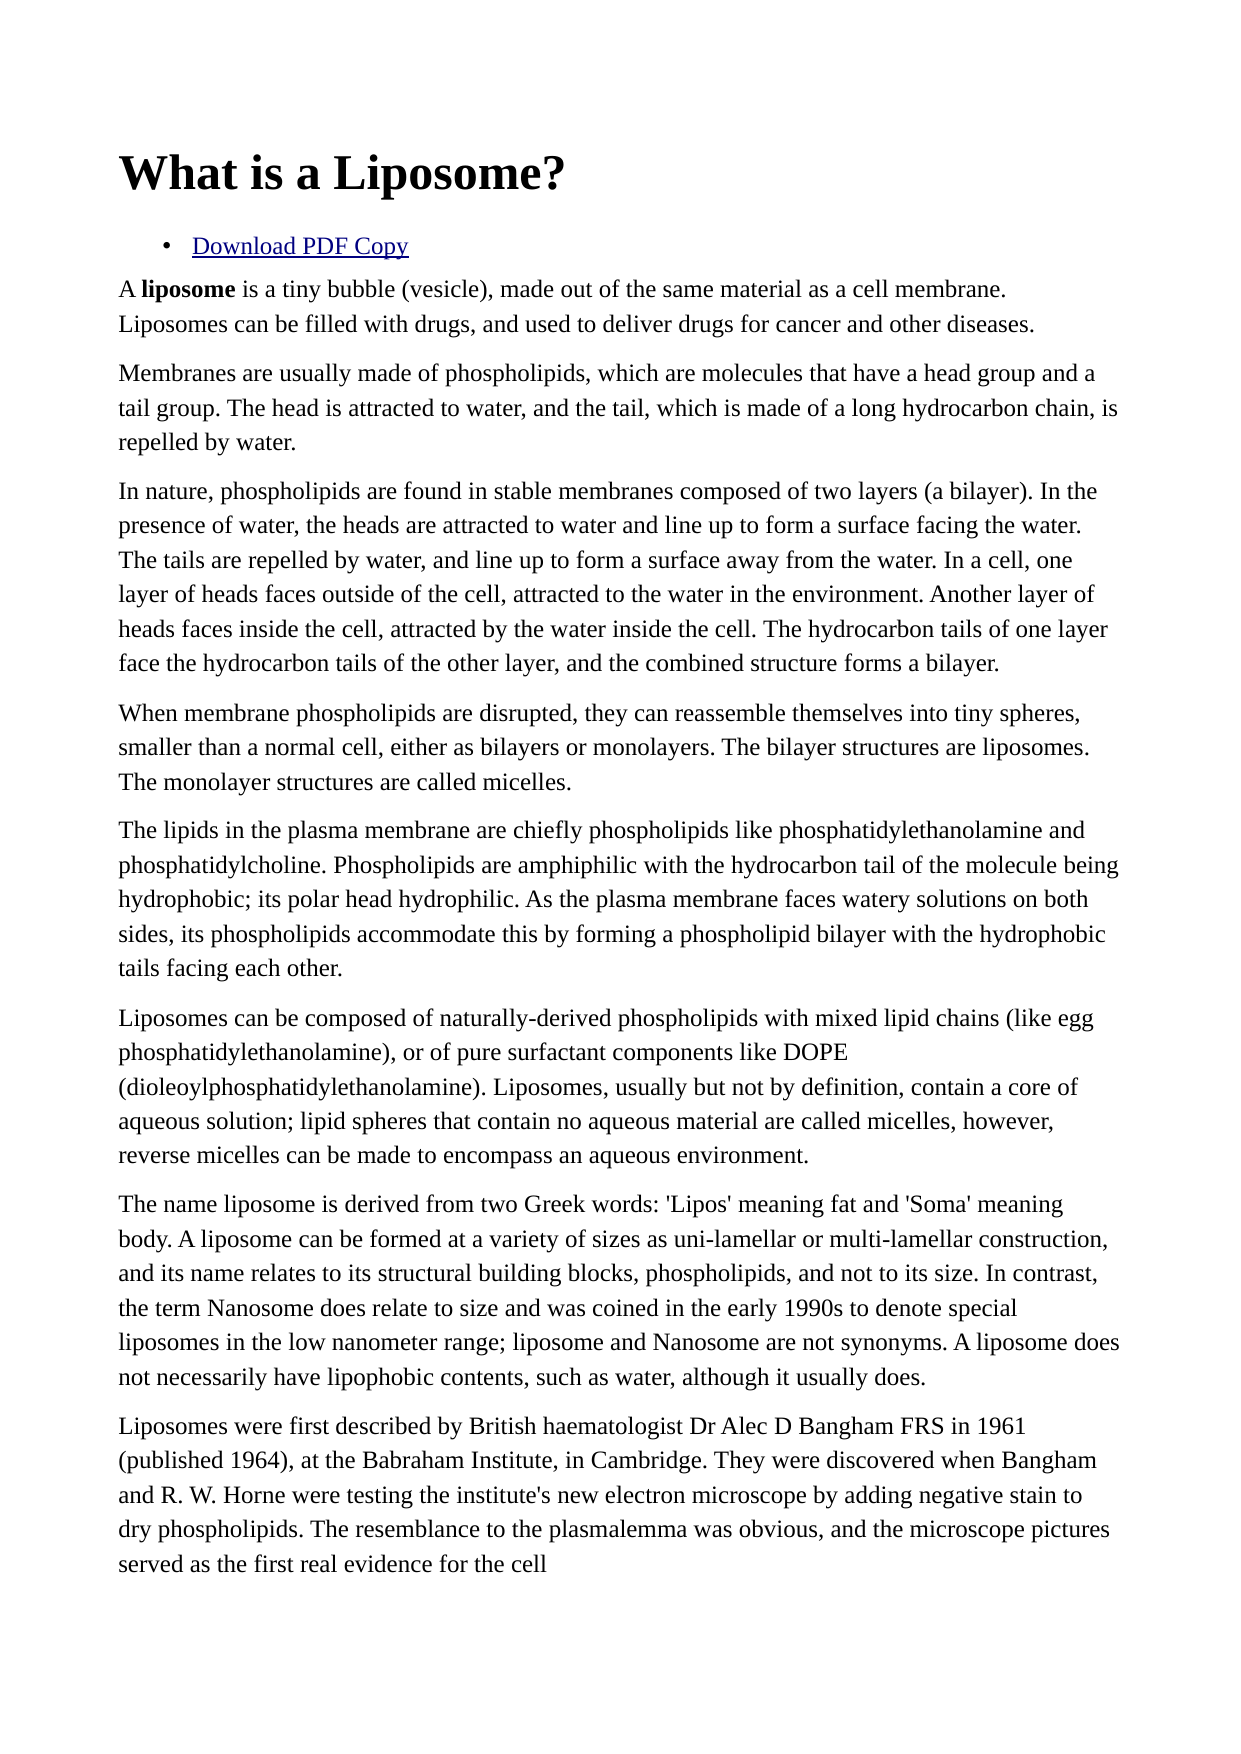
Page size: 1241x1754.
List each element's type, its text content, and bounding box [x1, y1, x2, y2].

text In nature, phospholipids are found in stable membranes composed of two layers (a bilayer). In the presence of water, the heads are attracted to water and line up to form a surface facing the water. The tails are repelled by water, and line up to form a surface away from the water. In a cell, one layer of heads faces outside of the cell, attracted to the water in the environment. Another layer of heads faces inside the cell, attracted by the water inside the cell. The hydrocarbon tails of one layer face the hydrocarbon tails of the other layer, and the combined structure forms a bilayer. [118, 476, 1122, 677]
text Liposomes can be composed of naturally-derived phospholipids with mixed lipid chains (like egg phosphatidylethanolamine), or of pure surfactant components like DOPE (dioleoylphosphatidylethanolamine). Liposomes, usually but not by definition, contain a core of aqueous solution; lipid spheres that contain no aqueous material are called micelles, however, reverse micelles can be made to encompass an aqueous environment. [118, 1003, 1122, 1169]
list Download PDF Copy [162, 213, 1122, 260]
subtitle What is a Liposome? [118, 143, 1122, 201]
text Liposomes were first described by British haematologist Dr Alec D Bangham FRS in 1961 (published 1964), at the Babraham Institute, in Cambridge. They were discovered when Bangham and R. W. Horne were testing the institute's new electron microscope by adding negative stain to dry phospholipids. The resemblance to the plasmalemma was obvious, and the microscope pictures served as the first real evidence for the cell [118, 1411, 1122, 1578]
text The name liposome is derived from two Greek words: 'Lipos' meaning fat and 'Soma' meaning body. A liposome can be formed at a variety of sizes as uni-lamellar or multi-lamellar construction, and its name relates to its structural building blocks, phospholipids, and not to its size. In contrast, the term Nanosome does relate to size and was coined in the early 1990s to denote special liposomes in the low nanometer range; liposome and Nanosome are not synonyms. A liposome does not necessarily have lipophobic contents, such as water, although it usually does. [118, 1189, 1122, 1391]
text The lipids in the plasma membrane are chiefly phospholipids like phosphatidylethanolamine and phosphatidylcholine. Phospholipids are amphiphilic with the hydrocarbon tail of the molecule being hydrophobic; its polar head hydrophilic. As the plasma membrane faces watery solutions on both sides, its phospholipids accommodate this by forming a phospholipid bilayer with the hydrophobic tails facing each other. [118, 816, 1122, 982]
text Membranes are usually made of phospholipids, which are molecules that have a head group and a tail group. The head is attracted to water, and the tail, which is made of a long hydrocarbon chain, is repelled by water. [118, 358, 1122, 456]
text When membrane phospholipids are disrupted, they can reassemble themselves into tiny spheres, smaller than a normal cell, either as bilayers or monolayers. The bilayer structures are liposomes. The monolayer structures are called micelles. [118, 698, 1122, 795]
text A liposome is a tiny bubble (vesicle), made out of the same material as a cell membrane. Liposomes can be filled with drugs, and used to deliver drugs for cancer and other diseases. [118, 274, 1122, 338]
